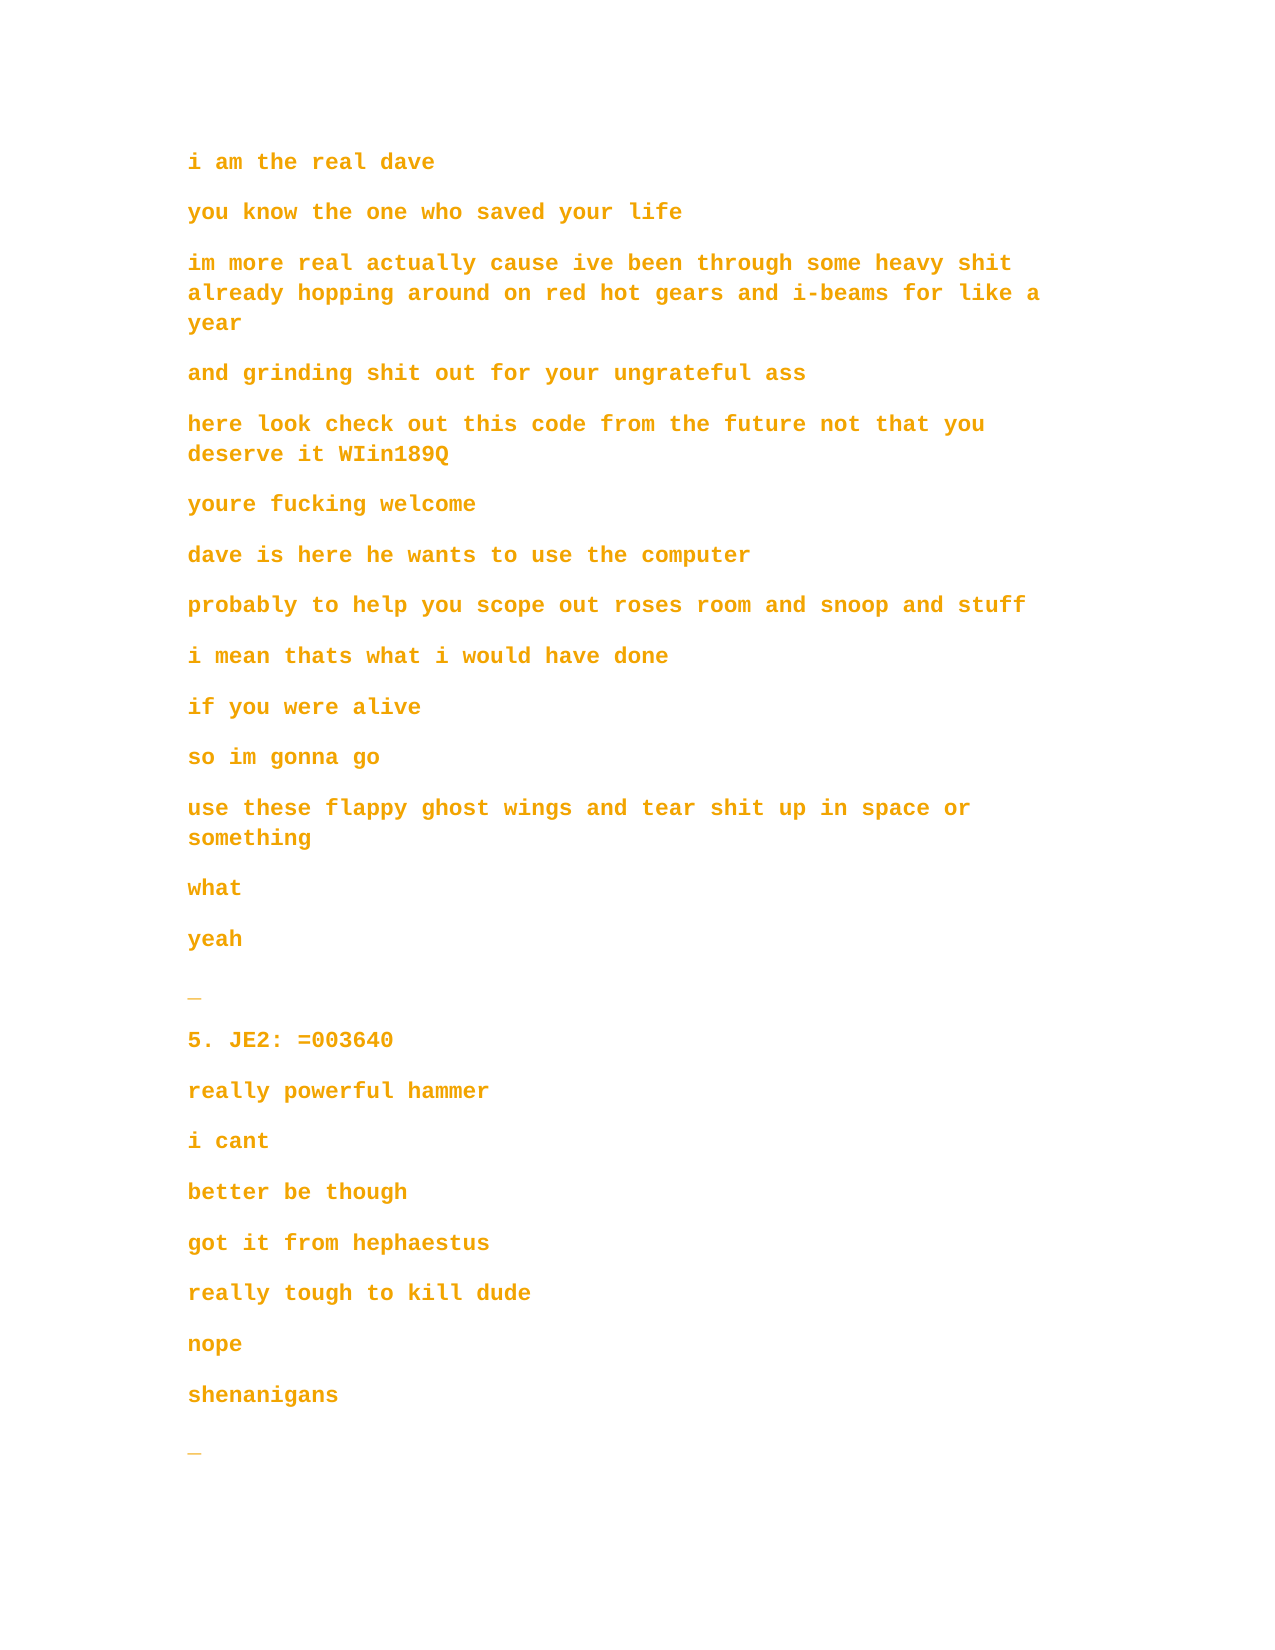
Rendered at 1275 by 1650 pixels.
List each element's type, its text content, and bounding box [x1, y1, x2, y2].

text shenanigans [187, 1383, 1087, 1409]
text youre fucking welcome [187, 492, 1087, 518]
text 5. JE2: =003640 [187, 1028, 1087, 1054]
text yeah [187, 927, 1087, 953]
text really tough to kill dude [187, 1282, 1087, 1308]
text probably to help you scope out roses room and snoop and stuff [187, 594, 1087, 620]
text i am the real dave [187, 150, 1087, 176]
text if you were alive [187, 695, 1087, 721]
text really powerful hammer [187, 1079, 1087, 1105]
text i mean thats what i would have done [187, 644, 1087, 670]
text so im gonna go [187, 746, 1087, 772]
text i cant [187, 1130, 1087, 1156]
text im more real actually cause ive been through some heavy shit already hopping around on red hot gears and i-beams for like a year [187, 251, 1087, 337]
text better be though [187, 1180, 1087, 1206]
text and grinding shit out for your ungrateful ass [187, 361, 1087, 387]
text got it from hephaestus [187, 1231, 1087, 1257]
text here look check out this code from the future not that you deserve it WIin189Q [187, 412, 1087, 468]
text what [187, 877, 1087, 903]
text nope [187, 1332, 1087, 1358]
text you know the one who saved your life [187, 201, 1087, 227]
text use these flappy ghost wings and tear shit up in space or something [187, 796, 1087, 852]
text _ [187, 1433, 1087, 1459]
text dave is here he wants to use the computer [187, 543, 1087, 569]
text _ [187, 978, 1087, 1004]
